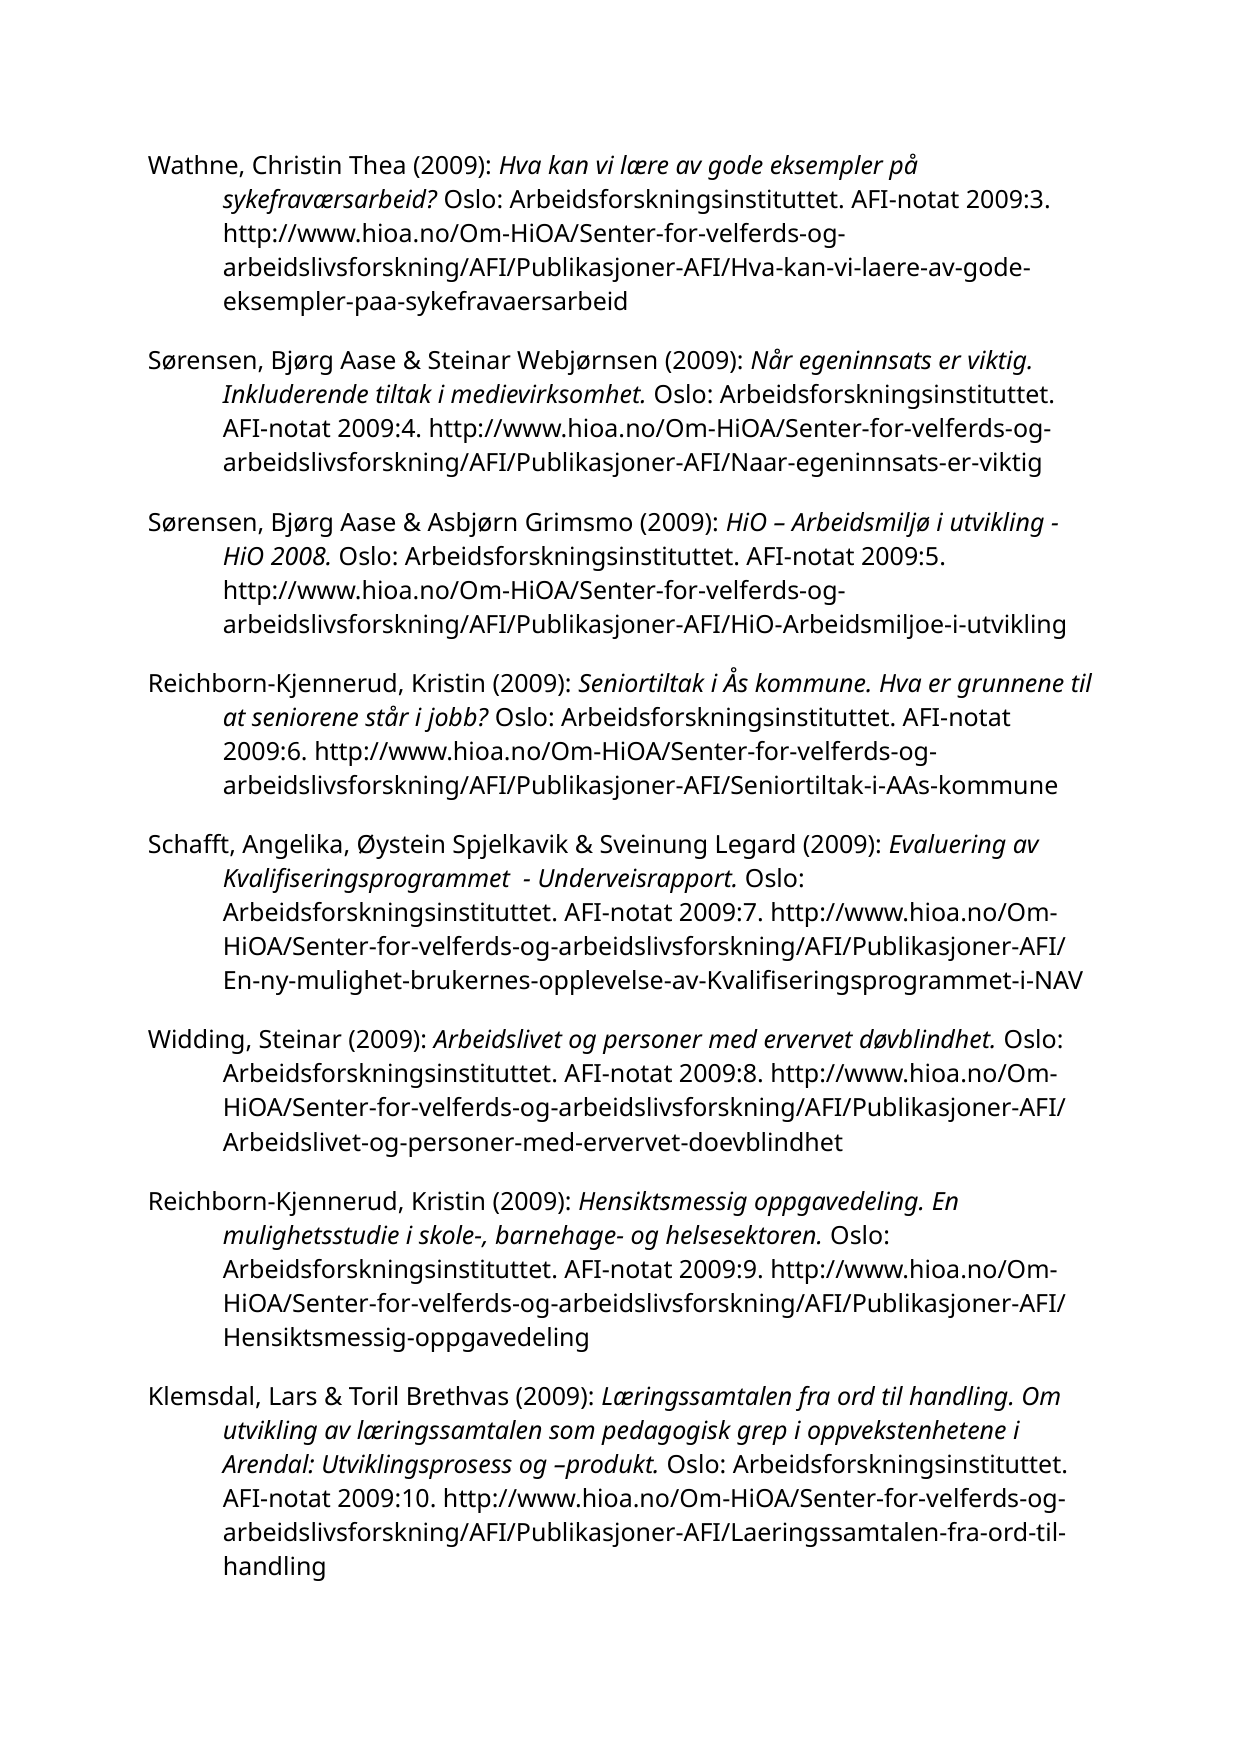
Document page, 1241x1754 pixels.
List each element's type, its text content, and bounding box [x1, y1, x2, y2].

list Sørensen, Bjørg Aase & Asbjørn Grimsmo (2009): HiO – Arbeidsmiljø i utvikling - HiO 2008. Oslo: Arbeidsforskningsinstituttet. AFI-notat 2009:5. http://www.hioa.no/Om-HiOA/Senter-for-velferds-og-arbeidslivsforskning/AFI/Publikasjoner-AFI/HiO-Arbeidsmiljoe-i-utvikling [148, 504, 1093, 640]
list Wathne, Christin Thea (2009): Hva kan vi lære av gode eksempler på sykefraværsarbeid? Oslo: Arbeidsforskningsinstituttet. AFI-notat 2009:3. http://www.hioa.no/Om-HiOA/Senter-for-velferds-og-arbeidslivsforskning/AFI/Publikasjoner-AFI/Hva-kan-vi-laere-av-gode-eksempler-paa-sykefravaersarbeid [148, 148, 1093, 318]
list Reichborn-Kjennerud, Kristin (2009): Seniortiltak i Ås kommune. Hva er grunnene til at seniorene står i jobb? Oslo: Arbeidsforskningsinstituttet. AFI-notat 2009:6. http://www.hioa.no/Om-HiOA/Senter-for-velferds-og-arbeidslivsforskning/AFI/Publikasjoner-AFI/Seniortiltak-i-AAs-kommune [148, 665, 1093, 802]
list Schafft, Angelika, Øystein Spjelkavik & Sveinung Legard (2009): Evaluering av Kvalifiseringsprogrammet - Underveisrapport. Oslo: Arbeidsforskningsinstituttet. AFI-notat 2009:7. http://www.hioa.no/Om-HiOA/Senter-for-velferds-og-arbeidslivsforskning/AFI/Publikasjoner-AFI/En-ny-mulighet-brukernes-opplevelse-av-Kvalifiseringsprogrammet-i-NAV [148, 827, 1093, 997]
list Widding, Steinar (2009): Arbeidslivet og personer med ervervet døvblindhet. Oslo: Arbeidsforskningsinstituttet. AFI-notat 2009:8. http://www.hioa.no/Om-HiOA/Senter-for-velferds-og-arbeidslivsforskning/AFI/Publikasjoner-AFI/Arbeidslivet-og-personer-med-ervervet-doevblindhet [148, 1022, 1093, 1158]
list Sørensen, Bjørg Aase & Steinar Webjørnsen (2009): Når egeninnsats er viktig. Inkluderende tiltak i medievirksomhet. Oslo: Arbeidsforskningsinstituttet. AFI-notat 2009:4. http://www.hioa.no/Om-HiOA/Senter-for-velferds-og-arbeidslivsforskning/AFI/Publikasjoner-AFI/Naar-egeninnsats-er-viktig [148, 343, 1093, 479]
list Klemsdal, Lars & Toril Brethvas (2009): Læringssamtalen fra ord til handling. Om utvikling av læringssamtalen som pedagogisk grep i oppvekstenhetene i Arendal: Utviklingsprosess og –produkt. Oslo: Arbeidsforskningsinstituttet. AFI-notat 2009:10. http://www.hioa.no/Om-HiOA/Senter-for-velferds-og-arbeidslivsforskning/AFI/Publikasjoner-AFI/Laeringssamtalen-fra-ord-til-handling [148, 1378, 1093, 1583]
list Reichborn-Kjennerud, Kristin (2009): Hensiktsmessig oppgavedeling. En mulighetsstudie i skole-, barnehage- og helsesektoren. Oslo: Arbeidsforskningsinstituttet. AFI-notat 2009:9. http://www.hioa.no/Om-HiOA/Senter-for-velferds-og-arbeidslivsforskning/AFI/Publikasjoner-AFI/Hensiktsmessig-oppgavedeling [148, 1183, 1093, 1353]
